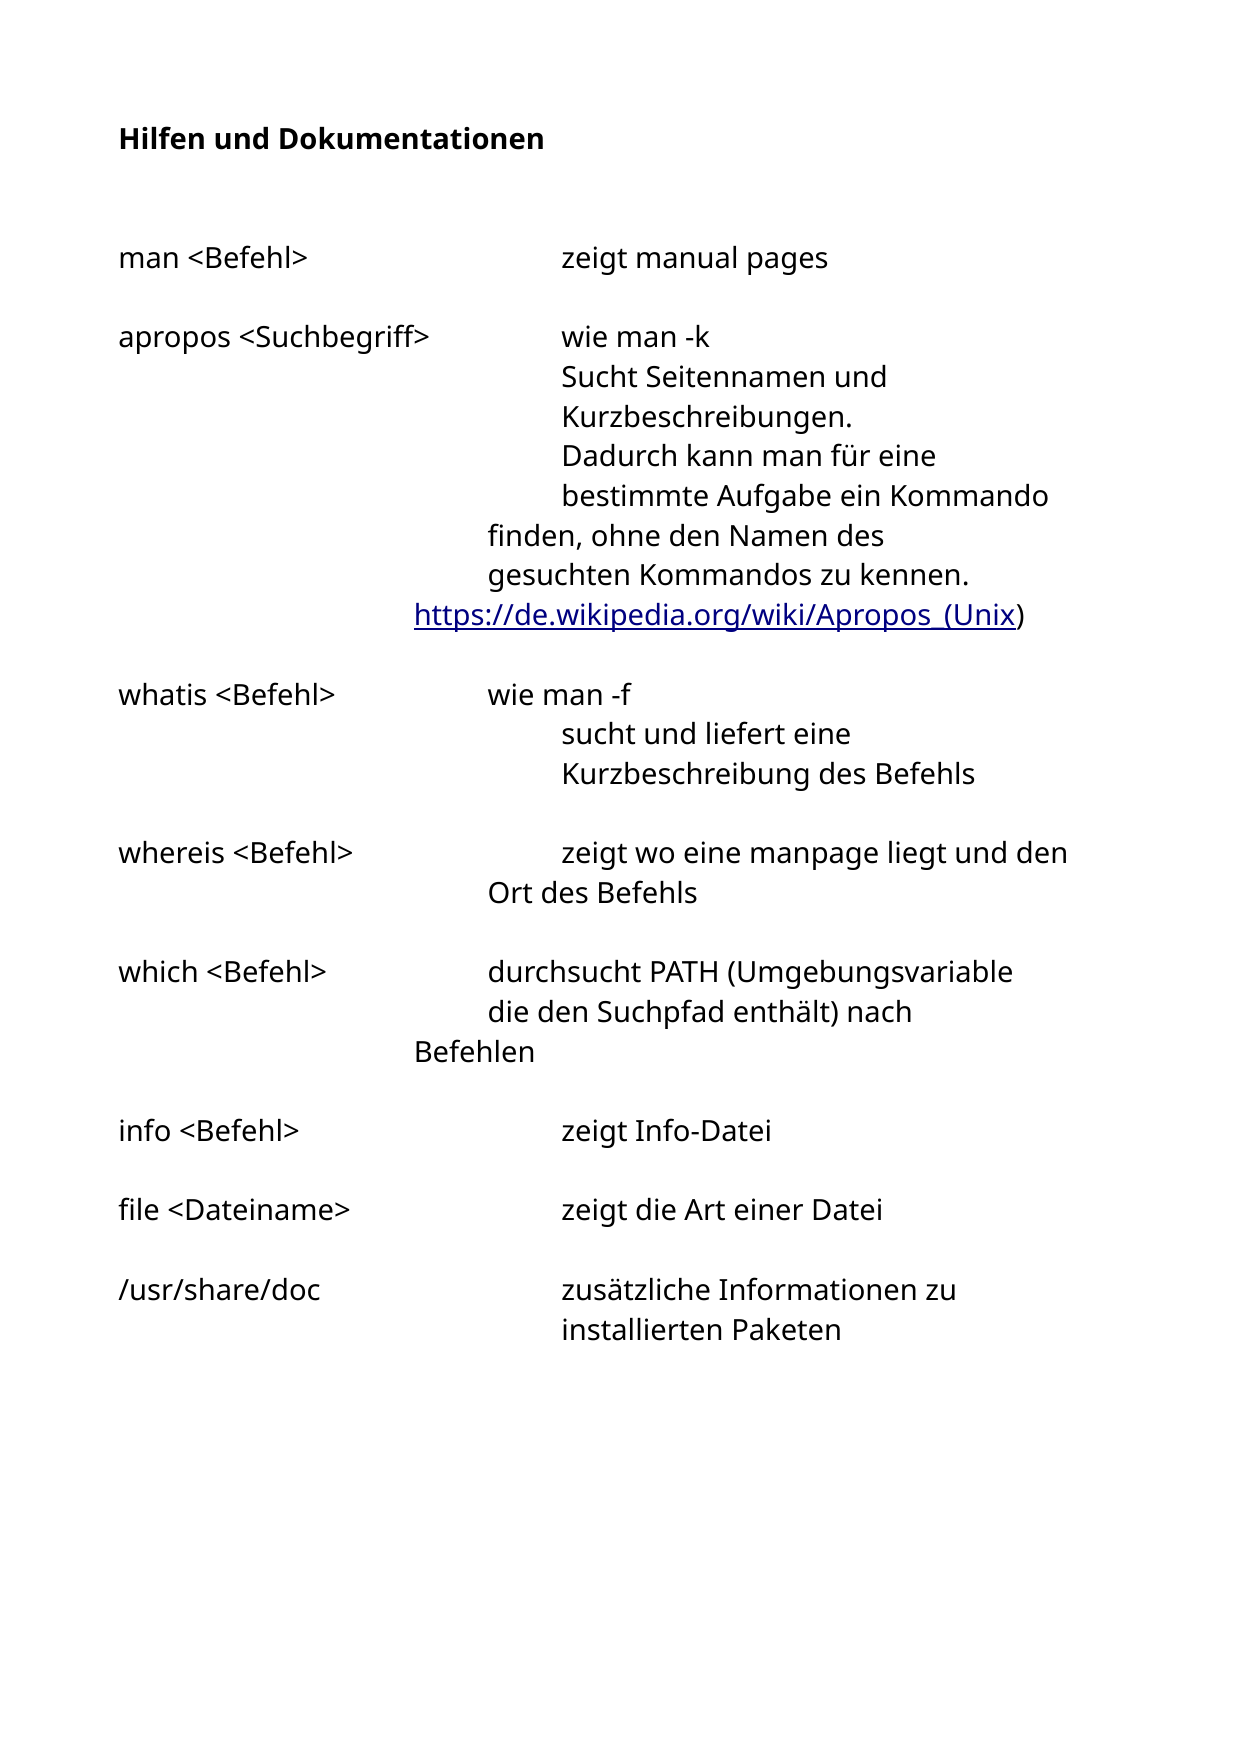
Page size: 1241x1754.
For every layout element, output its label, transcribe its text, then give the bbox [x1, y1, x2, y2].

text Hilfen und Dokumentationen man <Befehl> zeigt manual pages apropos <Suchbegriff> wie man -k Sucht Seitennamen und Kurzbeschreibungen. Dadurch kann man für eine bestimmte Aufgabe ein Kommando finden, ohne den Namen des gesuchten Kommandos zu kennen. https://de.wikipedia.org/wiki/Apropos_(Unix) whatis <Befehl> wie man -f sucht und liefert eine Kurzbeschreibung des Befehls whereis <Befehl> zeigt wo eine manpage liegt und den Ort des Befehls which <Befehl> durchsucht PATH (Umgebungsvariable die den Suchpfad enthält) nach Befehlen info <Befehl> zeigt Info-Datei file <Dateiname> zeigt die Art einer Datei /usr/share/doc zusätzliche Informationen zu installierten Paketen [118, 118, 1122, 1626]
